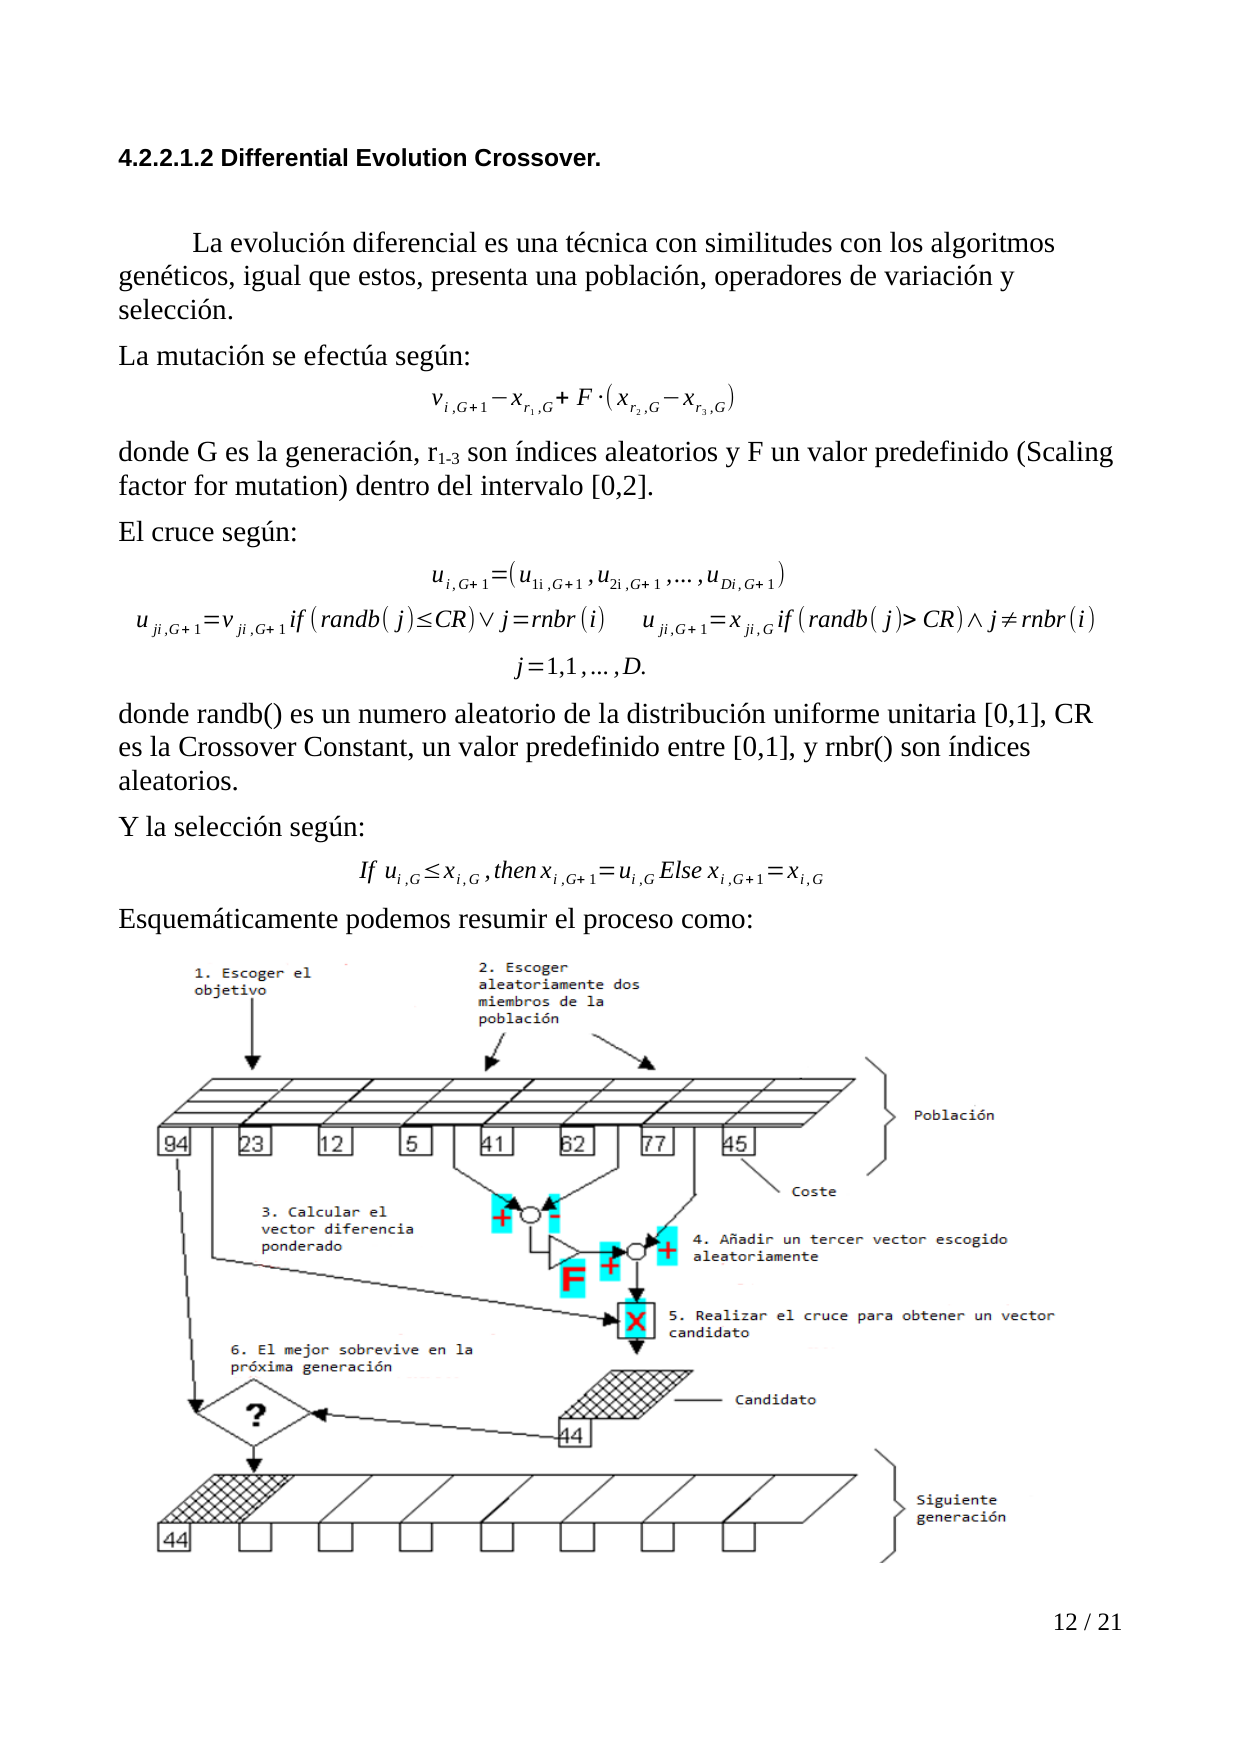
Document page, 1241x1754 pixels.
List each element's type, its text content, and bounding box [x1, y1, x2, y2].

text Y la selección según: [118, 809, 1122, 843]
subtitle 4.2.2.1.2 Differential Evolution Crossover. [118, 143, 1122, 171]
text donde G es la generación, r1-3 son índices aleatorios y F un valor predefinido (Scaling factor for mutation) dentro del intervalo [0,2]. [118, 434, 1122, 501]
text Esquemáticamente podemos resumir el proceso como: [118, 901, 1122, 935]
text El cruce según: [118, 514, 1122, 547]
text La evolución diferencial es una técnica con similitudes con los algoritmos genéticos, igual que estos, presenta una población, operadores de variación y selección. [118, 225, 1122, 325]
text La mutación se efectúa según: [118, 338, 1122, 371]
text donde randb() es un numero aleatorio de la distribución uniforme unitaria [0,1], CR es la Crossover Constant, un valor predefinido entre [0,1], y rnbr() son índices aleatorios. [118, 696, 1122, 797]
